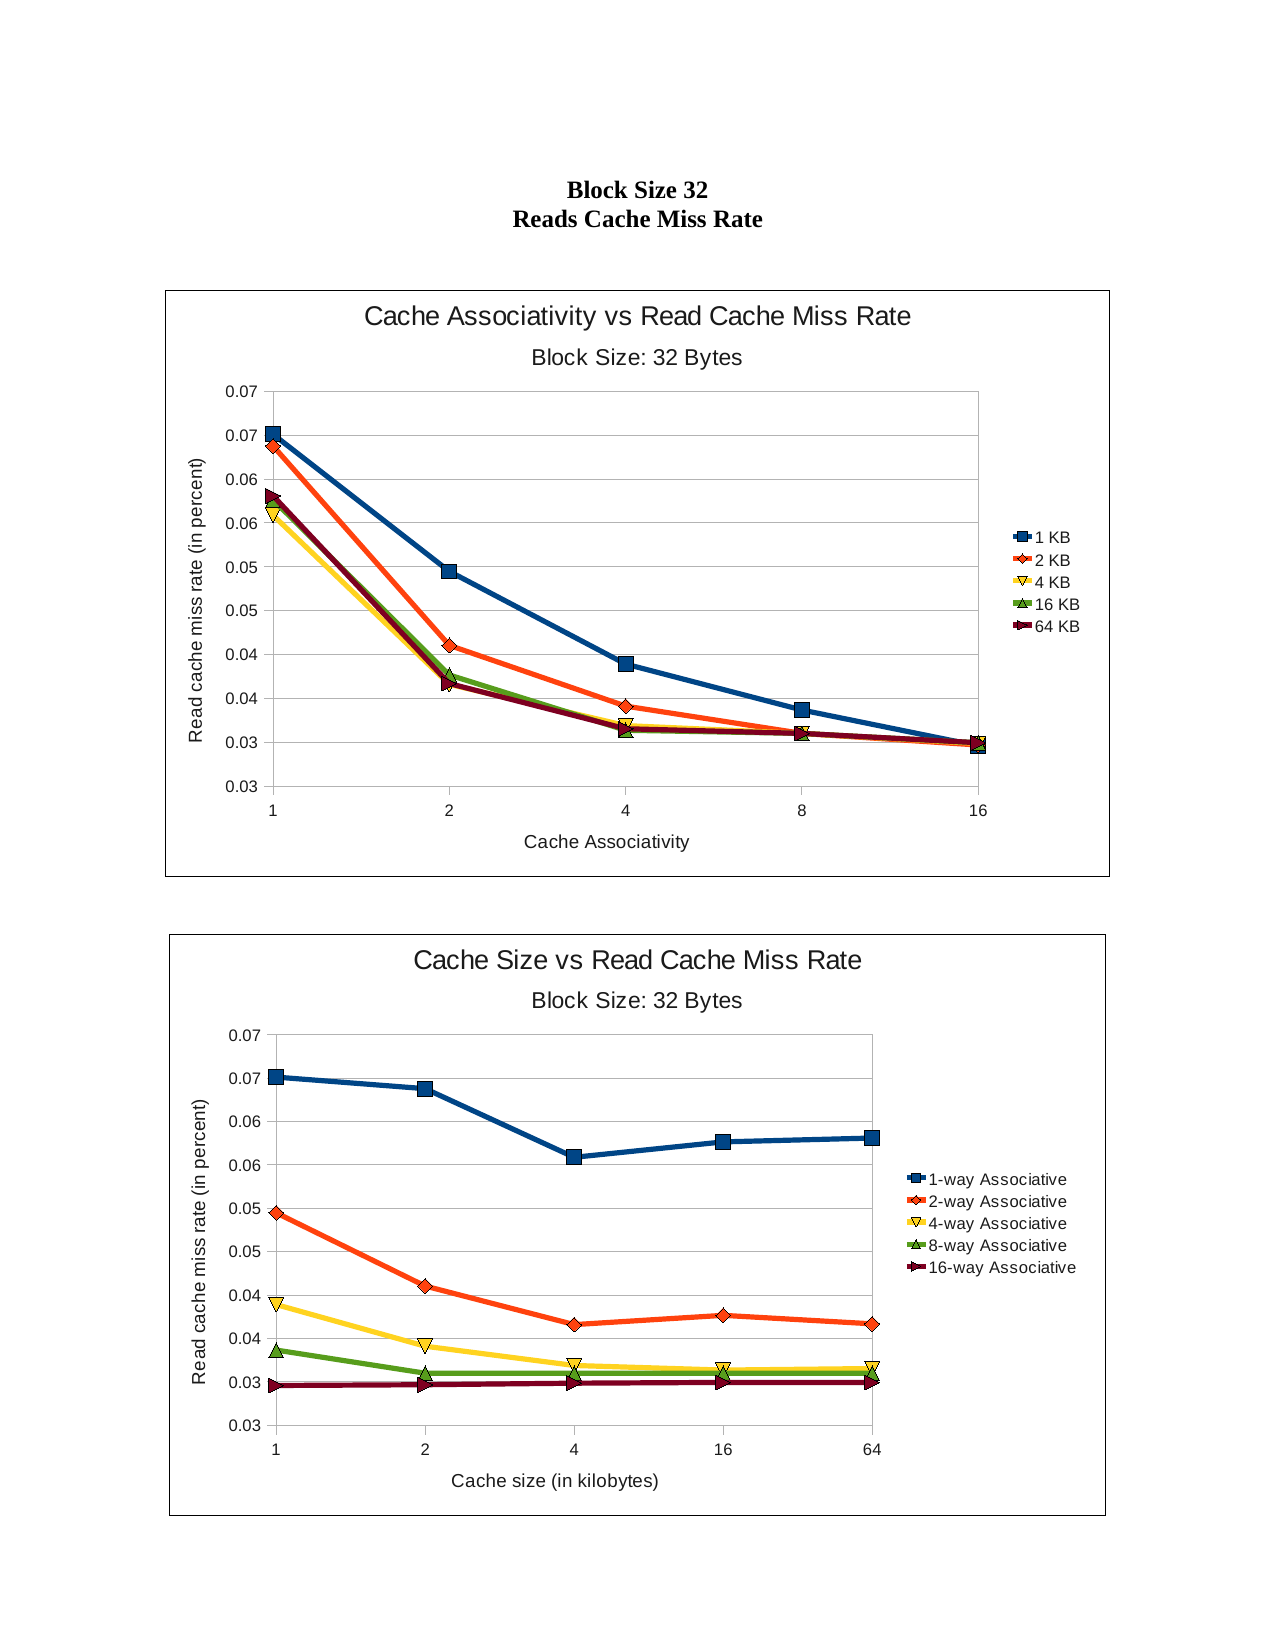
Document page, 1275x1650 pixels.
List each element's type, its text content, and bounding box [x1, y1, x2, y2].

text Reads Cache Miss Rate [118, 204, 1157, 233]
text Block Size 32 [118, 176, 1157, 204]
